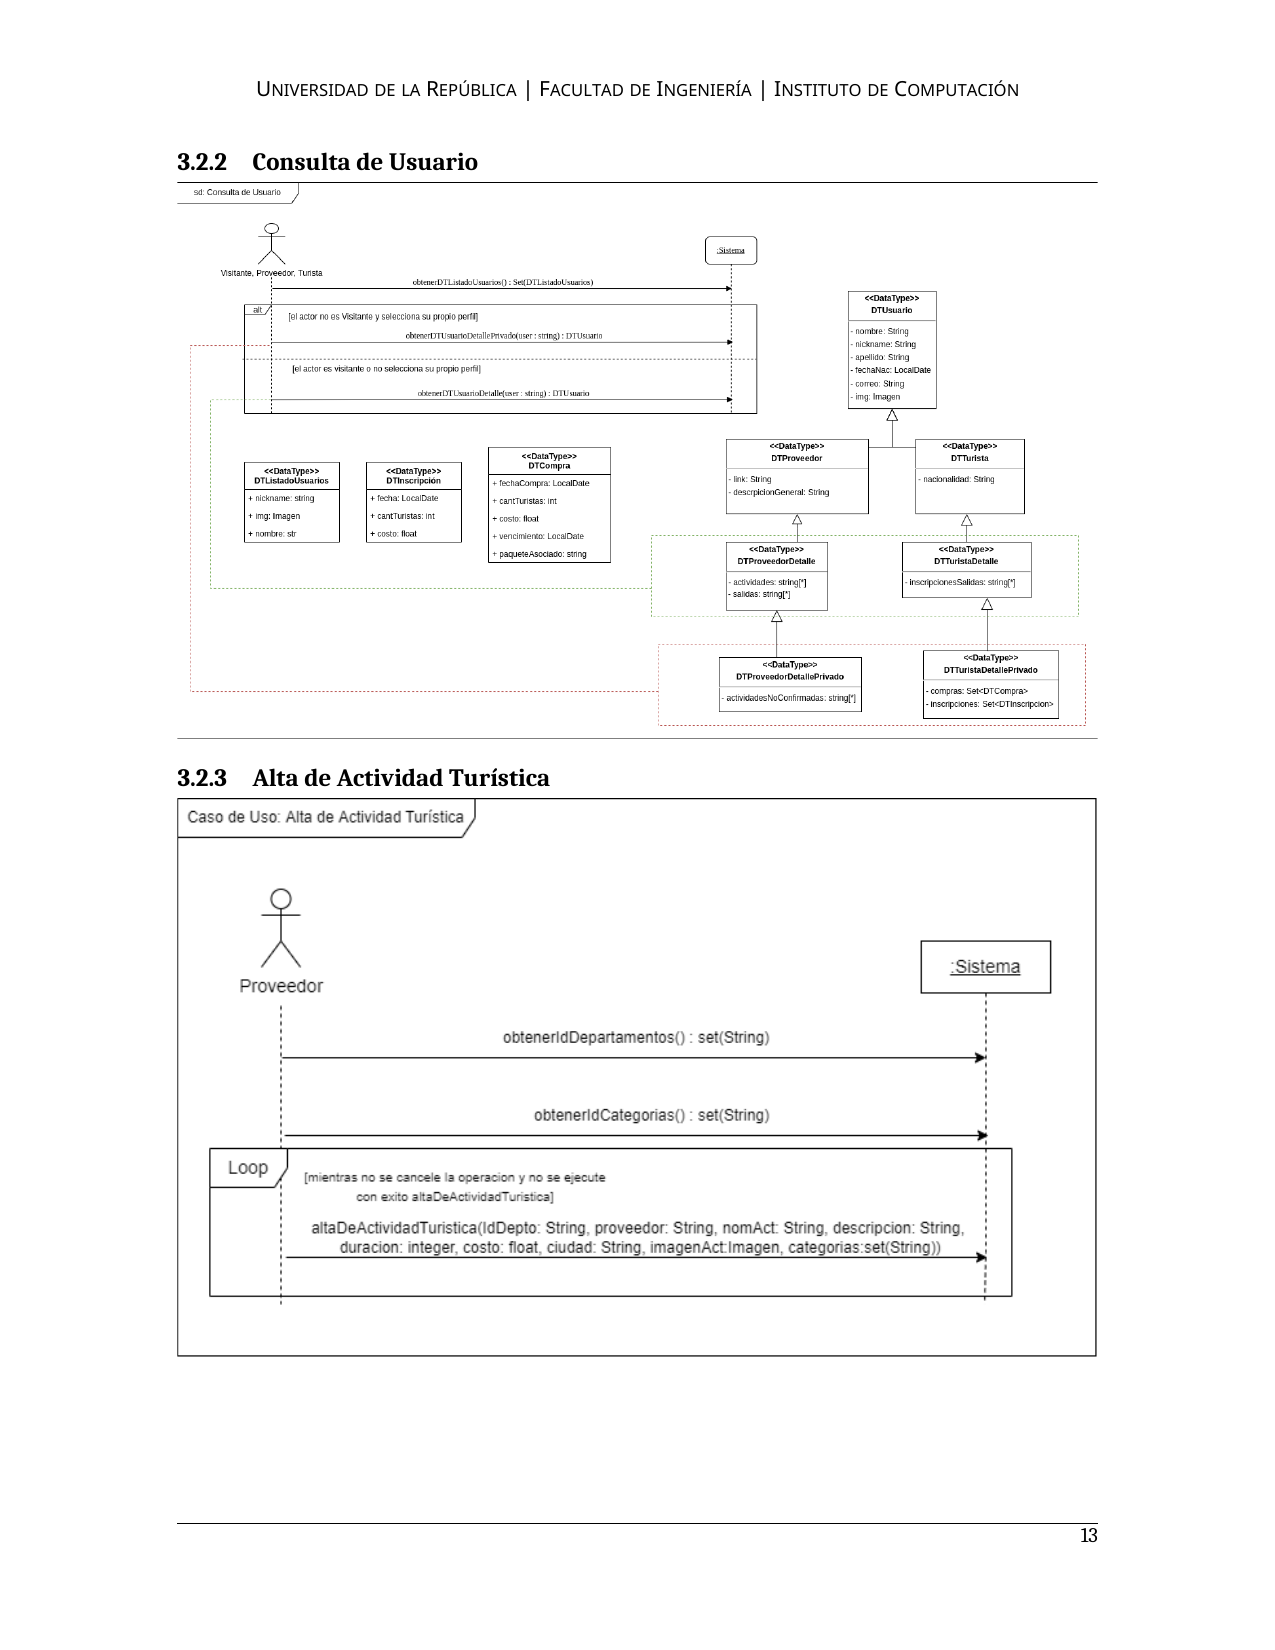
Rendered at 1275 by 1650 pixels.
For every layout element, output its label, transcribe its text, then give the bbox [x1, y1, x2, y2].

subtitle Alta de Actividad Turística [177, 764, 1098, 793]
subtitle Consulta de Usuario [177, 148, 1098, 176]
picture [177, 798, 1098, 1358]
picture [177, 182, 1098, 739]
